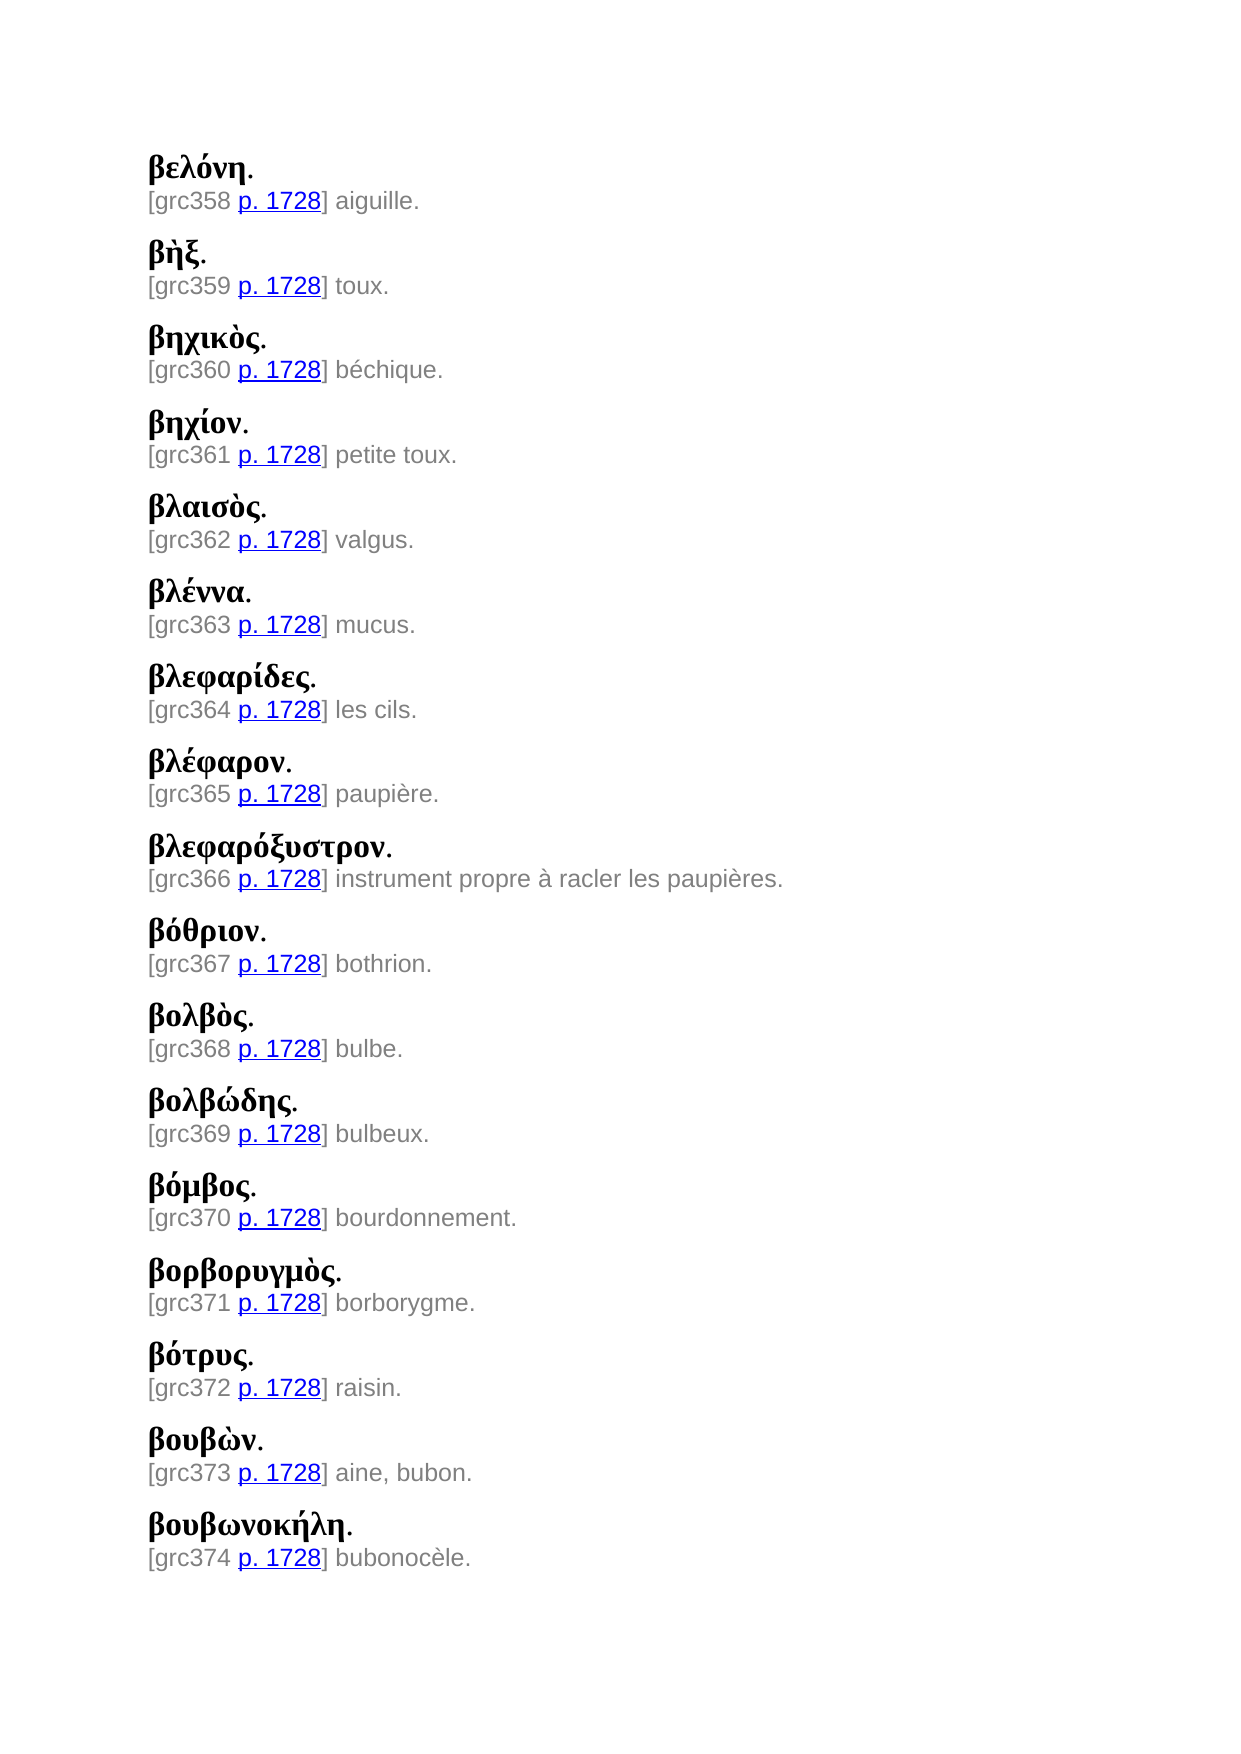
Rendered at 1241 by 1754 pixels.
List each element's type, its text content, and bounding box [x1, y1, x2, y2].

text βόθριον. [148, 911, 1093, 949]
text βὴξ. [148, 232, 1093, 271]
text βότρυς. [148, 1335, 1093, 1373]
text βουβὼν. [148, 1419, 1093, 1458]
text [grc371 p. 1728] borborygme. [148, 1288, 1093, 1317]
text [grc358 p. 1728] aiguille. [148, 186, 1093, 215]
text βουβωνοκήλη. [148, 1504, 1093, 1543]
text [grc374 p. 1728] bubonocèle. [148, 1543, 1093, 1571]
text [grc362 p. 1728] valgus. [148, 525, 1093, 554]
text [grc372 p. 1728] raisin. [148, 1373, 1093, 1402]
text βολβὸς. [148, 996, 1093, 1034]
text [grc359 p. 1728] toux. [148, 271, 1093, 299]
text [grc368 p. 1728] bulbe. [148, 1034, 1093, 1063]
text [grc361 p. 1728] petite toux. [148, 440, 1093, 469]
text βολβώδης. [148, 1080, 1093, 1119]
text βηχικὸς. [148, 317, 1093, 356]
text βλεφαρόξυστρον. [148, 826, 1093, 864]
text βελόνη. [148, 148, 1093, 186]
text [grc370 p. 1728] bourdonnement. [148, 1203, 1093, 1232]
text βλαισὸς. [148, 487, 1093, 525]
text [grc369 p. 1728] bulbeux. [148, 1119, 1093, 1147]
text βόμβος. [148, 1165, 1093, 1203]
text βλέννα. [148, 572, 1093, 610]
text βλέφαρον. [148, 741, 1093, 779]
text [grc363 p. 1728] mucus. [148, 610, 1093, 639]
text [grc364 p. 1728] les cils. [148, 695, 1093, 723]
text [grc365 p. 1728] paupière. [148, 779, 1093, 808]
text βορβορυγμὸς. [148, 1250, 1093, 1288]
text [grc360 p. 1728] béchique. [148, 356, 1093, 384]
text [grc366 p. 1728] instrument propre à racler les paupières. [148, 864, 1093, 893]
text [grc373 p. 1728] aine, bubon. [148, 1458, 1093, 1487]
text [grc367 p. 1728] bothrion. [148, 949, 1093, 978]
text βηχίον. [148, 402, 1093, 440]
text βλεφαρίδες. [148, 656, 1093, 695]
